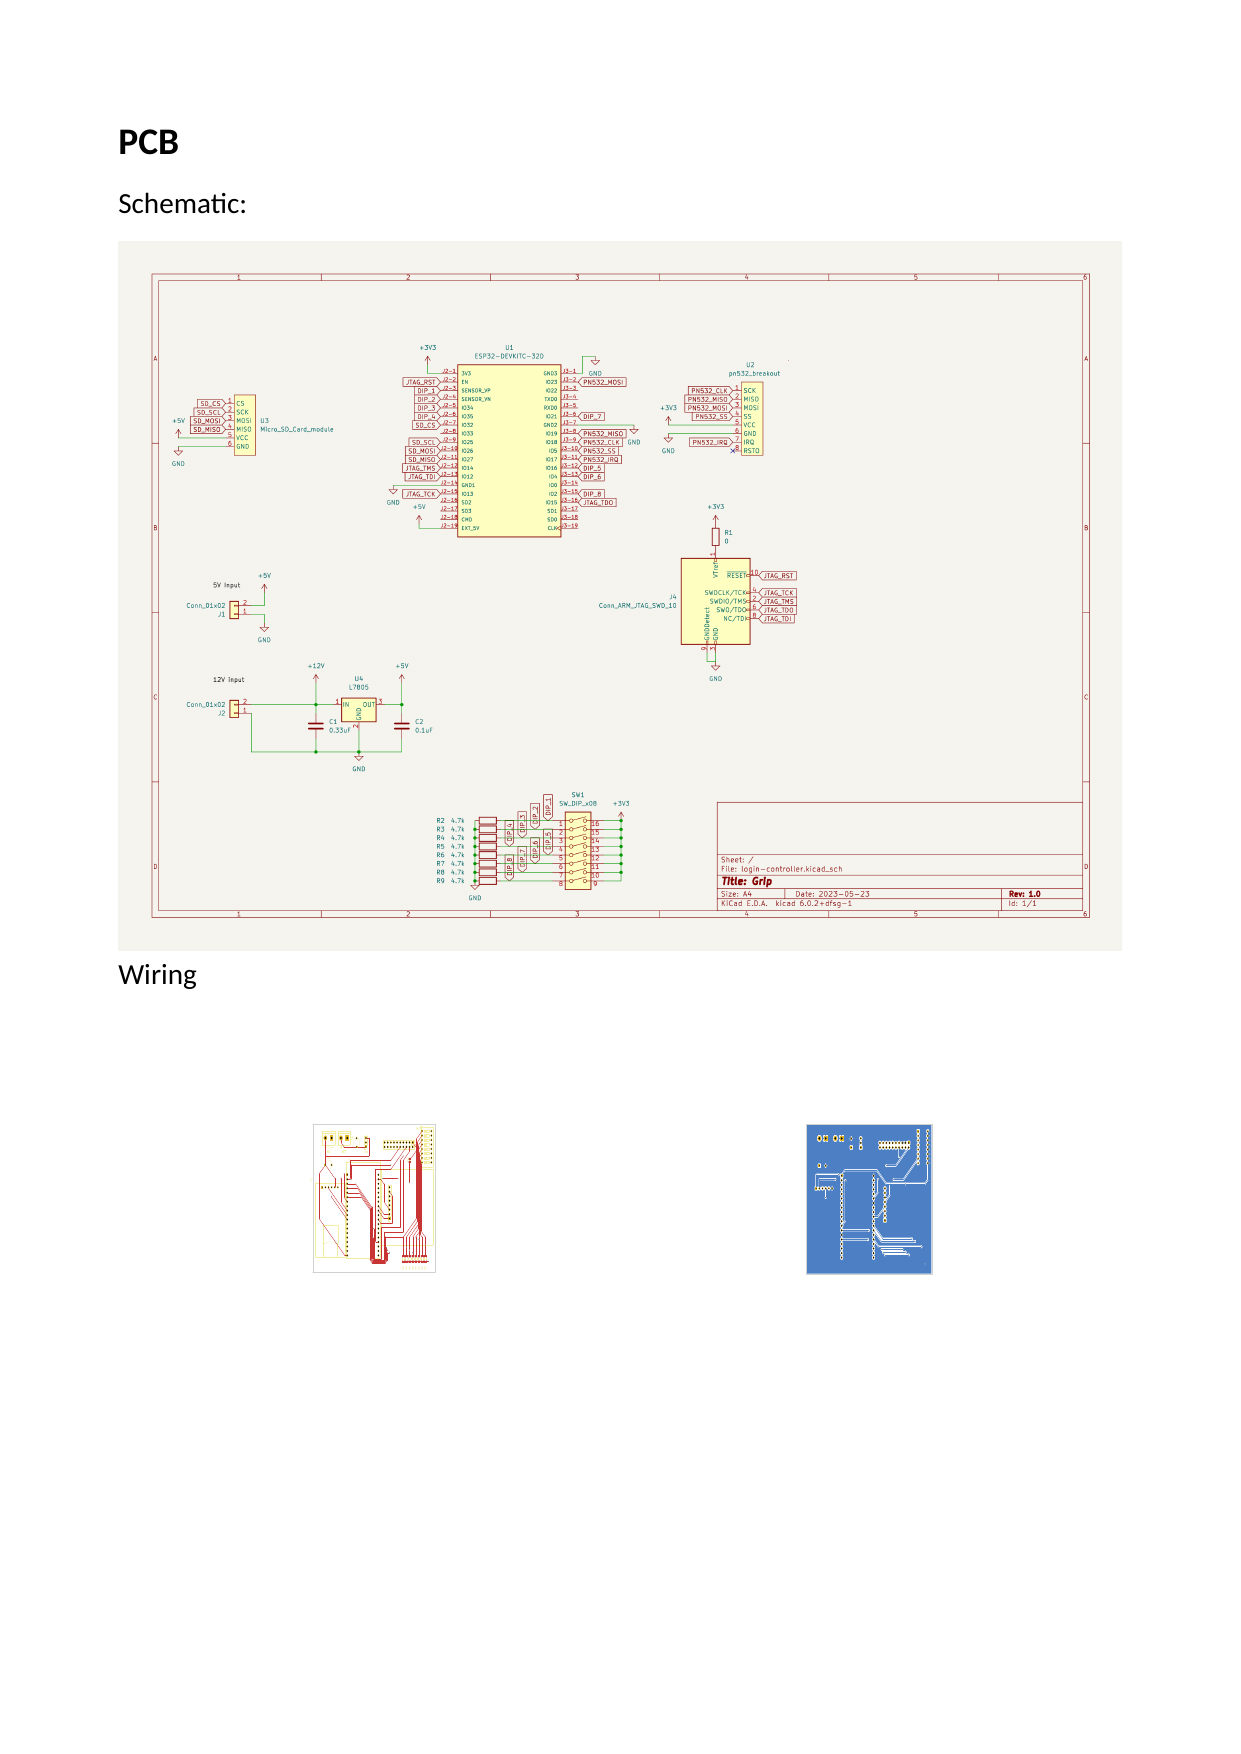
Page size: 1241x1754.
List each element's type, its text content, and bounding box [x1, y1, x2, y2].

text PCB [118, 118, 1122, 164]
picture [118, 241, 1123, 951]
text Schematic: [118, 185, 1122, 221]
text Wiring [118, 951, 1122, 992]
